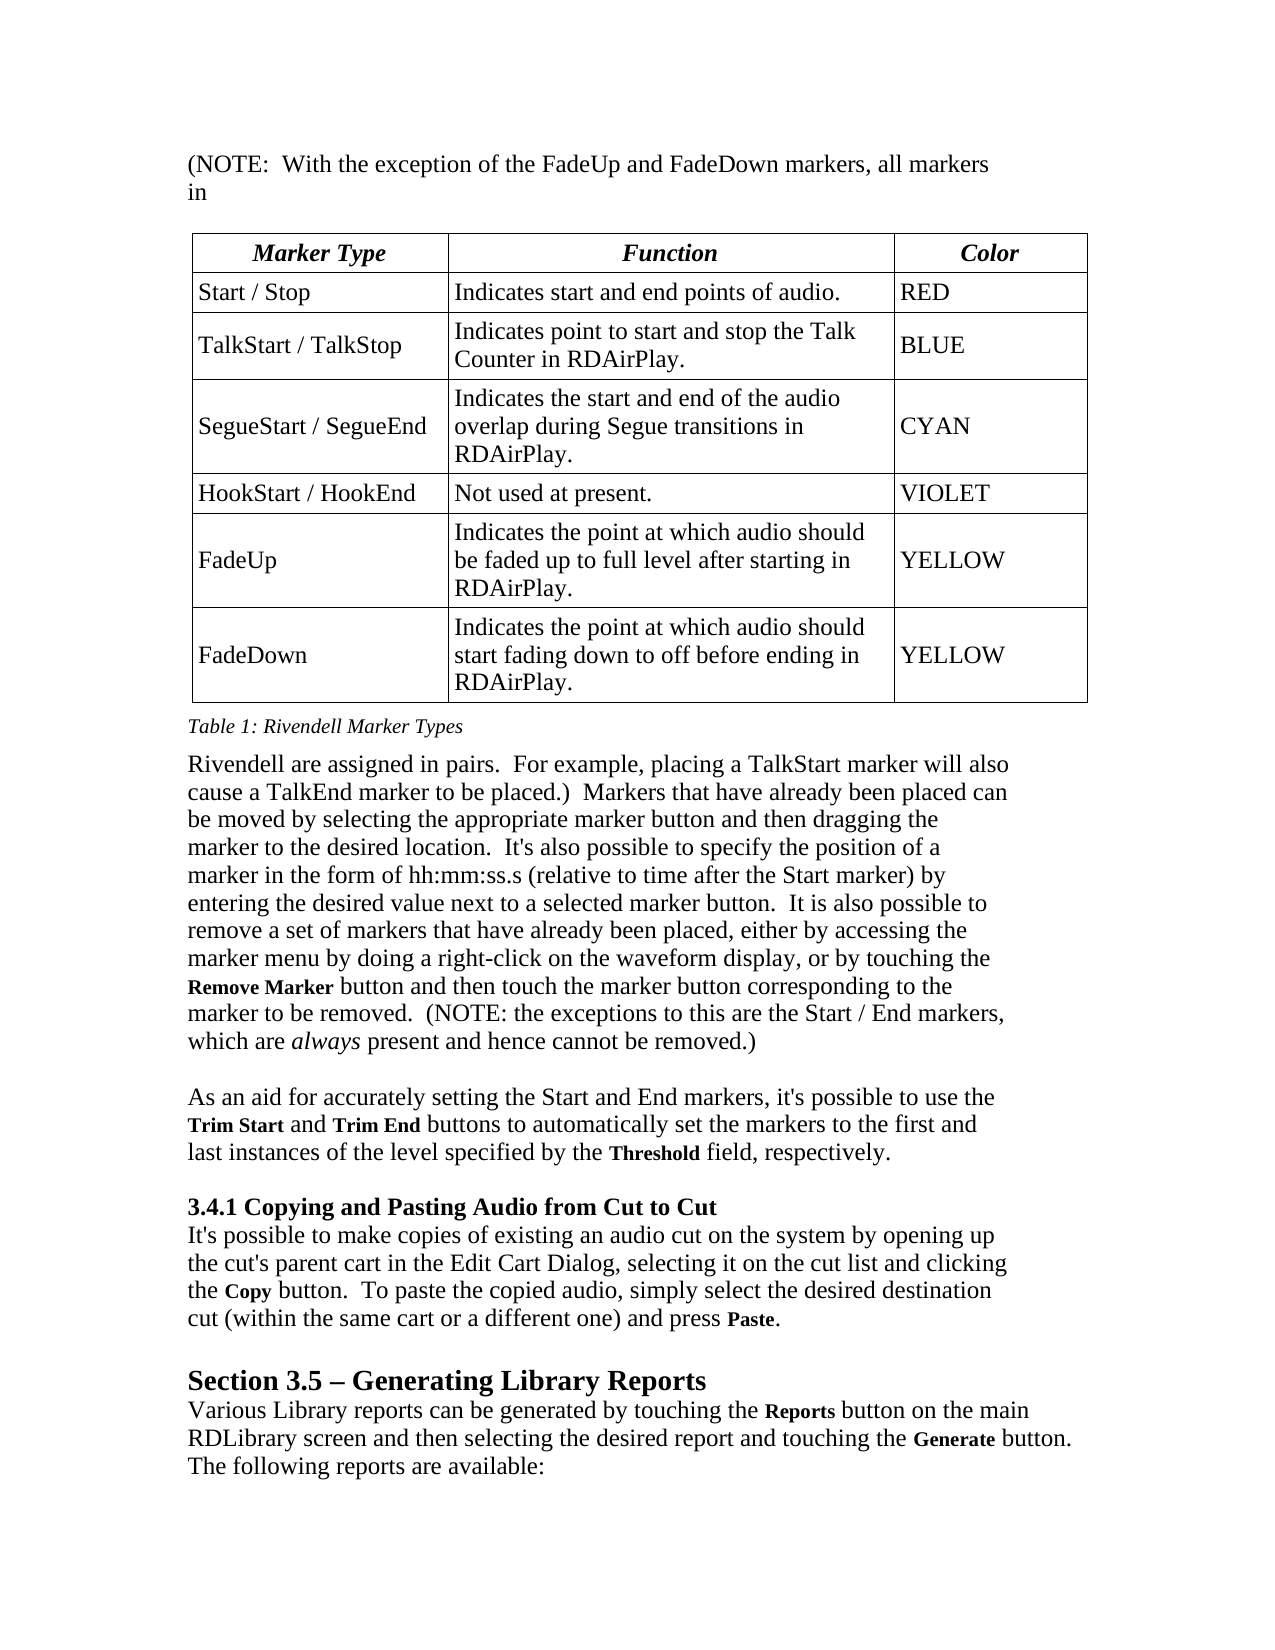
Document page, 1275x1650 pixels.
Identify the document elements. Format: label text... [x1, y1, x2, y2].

table_cell Indicates the start and end of the audio overlap during Segue transitions in RDAirPlay. [449, 380, 894, 473]
table_cell HookStart / HookEnd [193, 474, 448, 513]
text Rivendell are assigned in pairs. For example, placing a TalkStart marker will also cause a TalkEnd marker to be placed.) Markers that have already been placed can be moved by selecting the appropriate marker button and then dragging the marker to the desired location. It's also possible to specify the position of a marker in the form of hh:mm:ss.s (relative to time after the Start marker) by entering the desired value next to a selected marker button. It is also possible to remove a set of markers that have already been placed, either by accessing the marker menu by doing a right-click on the waveform display, or by touching the Remove Marker button and then touch the marker button corresponding to the marker to be removed. (NOTE: the exceptions to this are the Start / End markers, which are always present and hence cannot be removed.) [187, 750, 1012, 1055]
table_cell SegueStart / SegueEnd [193, 380, 448, 473]
table_header Color [895, 234, 1087, 272]
text Various Library reports can be generated by touching the Reports button on the main RDLibrary screen and then selecting the desired report and touching the Generate button. The following reports are available: [187, 1397, 1087, 1480]
table_cell YELLOW [895, 608, 1087, 702]
table_cell YELLOW [895, 514, 1087, 607]
table_cell RED [895, 273, 1087, 312]
table_cell FadeDown [193, 608, 448, 702]
table_cell TalkStart / TalkStop [193, 313, 448, 379]
text As an aid for accurately setting the Start and End markers, it's possible to use the Trim Start and Trim End buttons to automatically set the markers to the first and last instances of the level specified by the Threshold field, respectively. [187, 1083, 1012, 1166]
table_cell Indicates point to start and stop the Talk Counter in RDAirPlay. [449, 313, 894, 379]
table_cell FadeUp [193, 514, 448, 607]
table_cell Start / Stop [193, 273, 448, 312]
text Table 1: Rivendell Marker Types [187, 714, 1087, 738]
table_cell CYAN [895, 380, 1087, 473]
table_cell Indicates the point at which audio should be faded up to full level after starting in RDAirPlay. [449, 514, 894, 607]
text Section 3.5 – Generating Library Reports [187, 1364, 1087, 1397]
text 3.4.1 Copying and Pasting Audio from Cut to Cut [187, 1193, 1012, 1221]
table_cell Indicates the point at which audio should start fading down to off before ending in RDAirPlay. [449, 608, 894, 702]
table_cell Indicates start and end points of audio. [449, 273, 894, 312]
text (NOTE: With the exception of the FadeUp and FadeDown markers, all markers in [187, 150, 1012, 205]
table_header Marker Type [193, 234, 448, 272]
table_cell Not used at present. [449, 474, 894, 513]
table_cell BLUE [895, 313, 1087, 379]
table_cell VIOLET [895, 474, 1087, 513]
table_header Function [449, 234, 894, 272]
text It's possible to make copies of existing an audio cut on the system by opening up the cut's parent cart in the Edit Cart Dialog, selecting it on the cut list and clicking the Copy button. To paste the copied audio, simply select the desired destination cut (within the same cart or a different one) and press Paste. [187, 1221, 1012, 1332]
